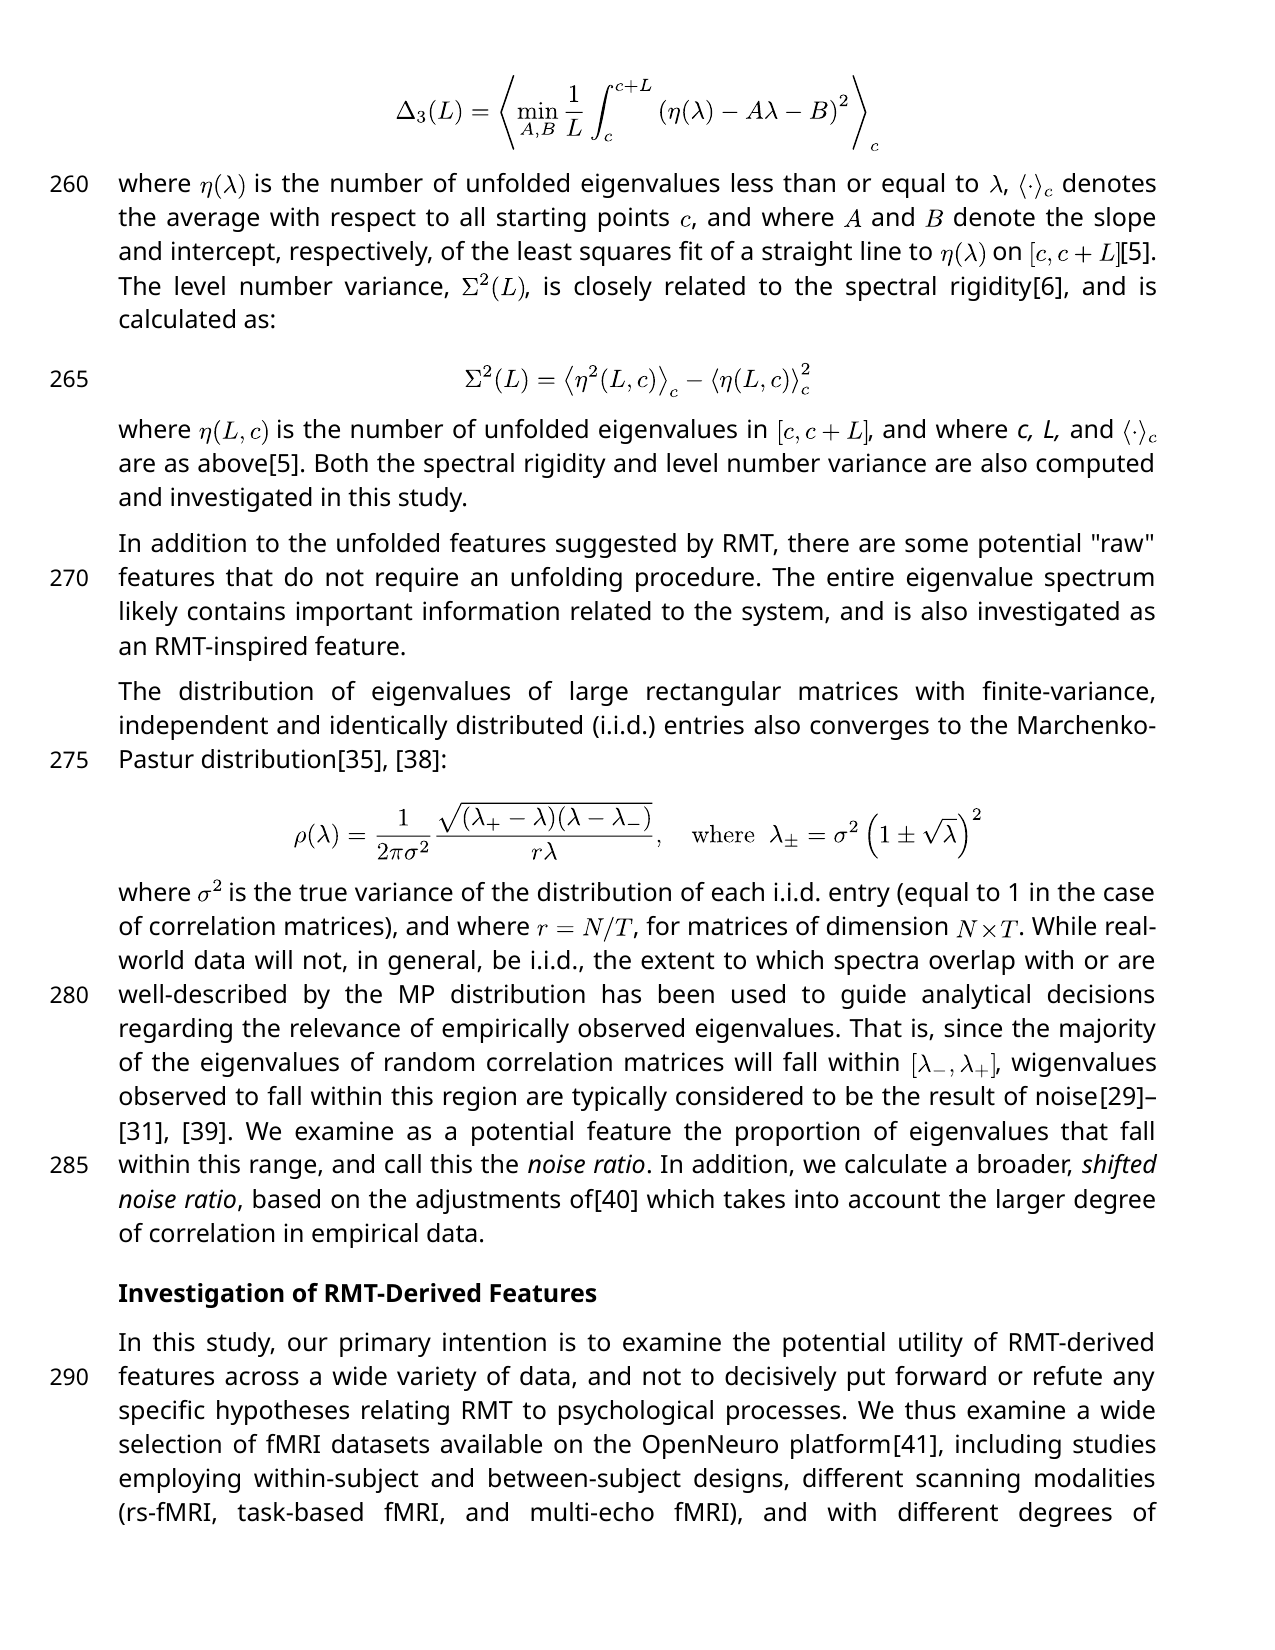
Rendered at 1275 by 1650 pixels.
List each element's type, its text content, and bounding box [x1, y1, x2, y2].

text where is the number of unfolded eigenvalues less than or equal to , denotes the average with respect to all starting points , and where and denote the slope and intercept, respectively, of the least squares fit of a straight line to on [5]. The level number variance, , is closely related to the spectral rigidity[6], and is calculated as: [118, 166, 1157, 336]
text The distribution of eigenvalues of large rectangular matrices with finite-variance, independent and identically distributed (i.i.d.) entries also converges to the Marchenko-Pastur distribution[35], [38]: [118, 674, 1157, 776]
text where is the number of unfolded eigenvalues in , and where c, L, and are as above[5]. Both the spectral rigidity and level number variance are also computed and investigated in this study. [118, 412, 1157, 514]
subtitle Investigation of RMT-Derived Features [118, 1276, 1157, 1310]
text where is the true variance of the distribution of each i.i.d. entry (equal to 1 in the case of correlation matrices), and where , for matrices of dimension . While real-world data will not, in general, be i.i.d., the extent to which spectra overlap with or are well-described by the MP distribution has been used to guide analytical decisions regarding the relevance of empirically observed eigenvalues. That is, since the majority of the eigenvalues of random correlation matrices will fall within , wigenvalues observed to fall within this region are typically considered to be the result of noise[29]–[31], [39]. We examine as a potential feature the proportion of eigenvalues that fall within this range, and call this the noise ratio. In addition, we calculate a broader, shifted noise ratio, based on the adjustments of[40] which takes into account the larger degree of correlation in empirical data. [118, 875, 1157, 1249]
text In this study, our primary intention is to examine the potential utility of RMT-derived features across a wide variety of data, and not to decisively put forward or refute any specific hypotheses relating RMT to psychological processes. We thus examine a wide selection of fMRI datasets available on the OpenNeuro platform[41], including studies employing within-subject and between-subject designs, different scanning modalities (rs-fMRI, task-based fMRI, and multi-echo fMRI), and with different degrees of [118, 1325, 1157, 1529]
text In addition to the unfolded features suggested by RMT, there are some potential "raw" features that do not require an unfolding procedure. The entire eigenvalue spectrum likely contains important information related to the system, and is also investigated as an RMT-inspired feature. [118, 526, 1157, 662]
